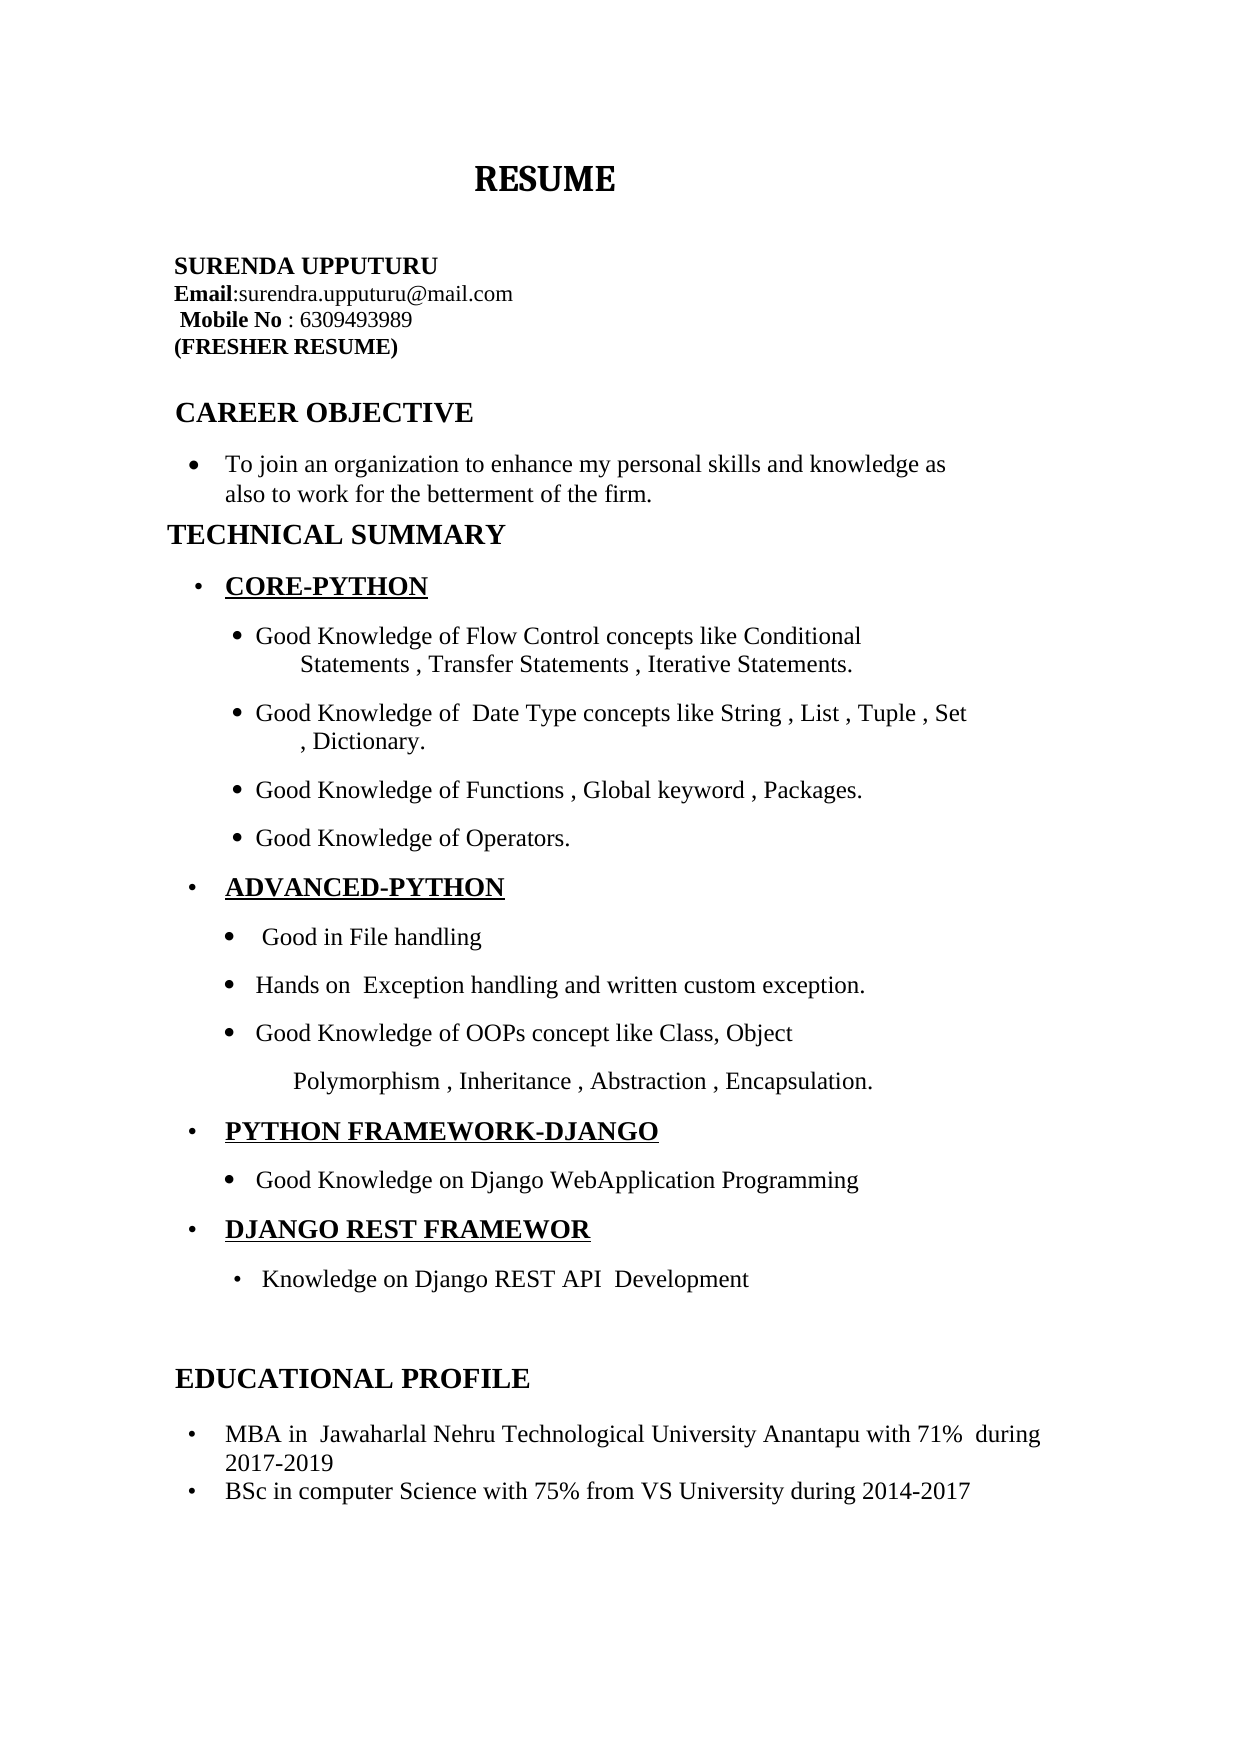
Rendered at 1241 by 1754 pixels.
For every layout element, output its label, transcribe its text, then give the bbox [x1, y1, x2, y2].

list Good Knowledge of OOPs concept like Class, Object [225, 1018, 971, 1047]
list Polymorphism , Inheritance , Abstraction , Encapsulation. [293, 1066, 971, 1095]
list Good Knowledge of Operators. [233, 823, 971, 852]
list To join an organization to enhance my personal skills and knowledge as also to work for the betterment of the firm. [187, 448, 971, 508]
list Knowledge on Django REST API Development [225, 1264, 1090, 1293]
list BSc in computer Science with 75% from VS University during 2014-2017 [187, 1476, 1090, 1505]
list Good Knowledge of Flow Control concepts like Conditional Statements , Transfer Statements , Iterative Statements. [233, 621, 971, 678]
text (FRESHER RESUME) [174, 333, 514, 359]
list DJANGO REST FRAMEWOR [187, 1213, 971, 1245]
list Good Knowledge of Date Type concepts like String , List , Tuple , Set , Dictionary. [233, 698, 971, 755]
list Good in File handling [225, 922, 971, 951]
text Mobile No : 6309493989 [174, 307, 514, 333]
list Good Knowledge on Django WebApplication Programming [225, 1165, 971, 1194]
text EDUCATIONAL PROFILE [167, 1361, 1090, 1395]
text Email:surendra.upputuru@mail.com [174, 280, 514, 306]
list PYTHON FRAMEWORK-DJANGO [187, 1115, 971, 1146]
text TECHNICAL SUMMARY [167, 517, 1090, 551]
list Hands on Exception handling and written custom exception. [225, 970, 971, 999]
list ADVANCED-PYTHON [187, 871, 971, 902]
text RESUME [474, 158, 1090, 201]
list MBA in Jawaharlal Nehru Technological University Anantapu with 71% during 2017-2019 [187, 1419, 1090, 1476]
text SURENDA UPPUTURU [174, 251, 1090, 280]
text CAREER OBJECTIVE [167, 395, 1090, 429]
list CORE-PYTHON [194, 570, 971, 601]
list Good Knowledge of Functions , Global keyword , Packages. [233, 775, 971, 803]
